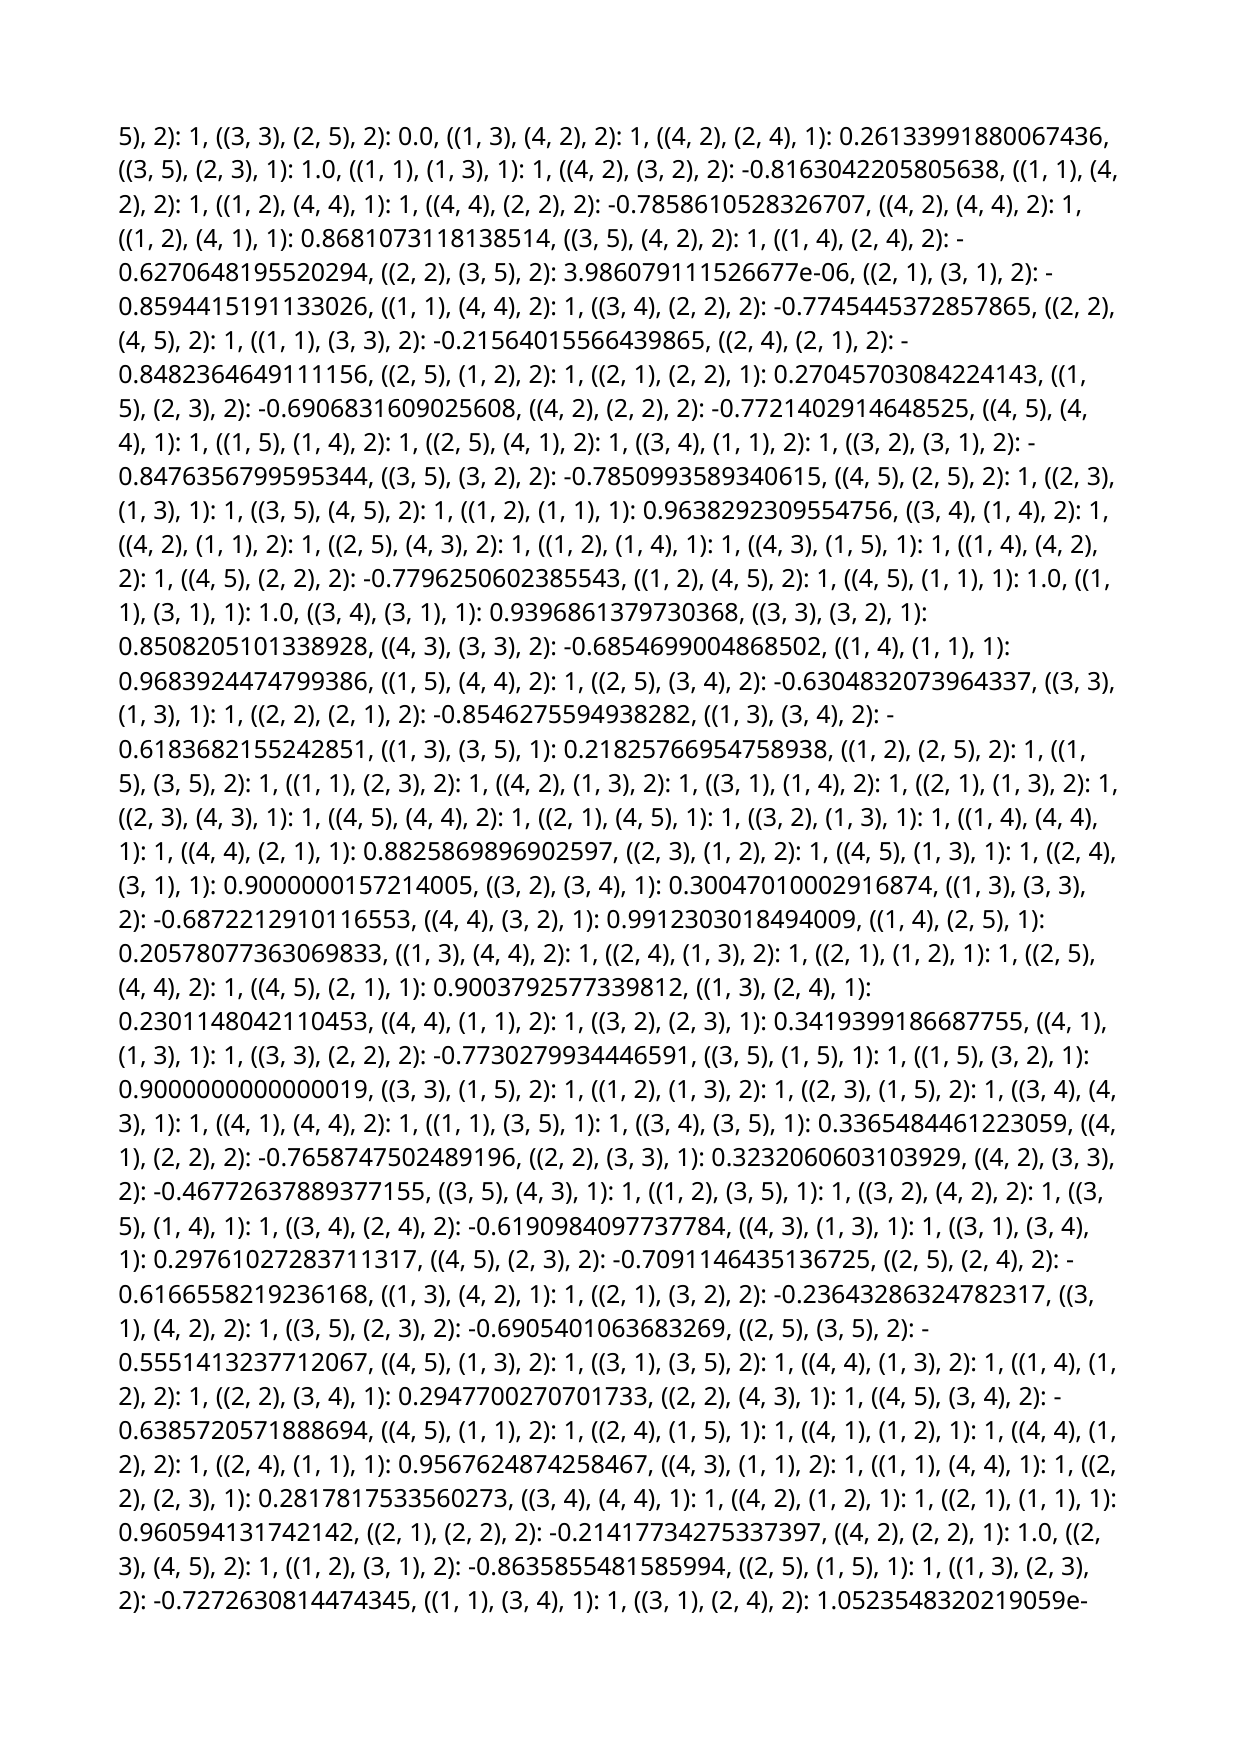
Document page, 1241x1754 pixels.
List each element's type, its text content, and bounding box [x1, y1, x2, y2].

text 5), 2): 1, ((3, 3), (2, 5), 2): 0.0, ((1, 3), (4, 2), 2): 1, ((4, 2), (2, 4), 1): 0.26133991880067436, ((3, 5), (2, 3), 1): 1.0, ((1, 1), (1, 3), 1): 1, ((4, 2), (3, 2), 2): -0.8163042205805638, ((1, 1), (4, 2), 2): 1, ((1, 2), (4, 4), 1): 1, ((4, 4), (2, 2), 2): -0.7858610528326707, ((4, 2), (4, 4), 2): 1, ((1, 2), (4, 1), 1): 0.8681073118138514, ((3, 5), (4, 2), 2): 1, ((1, 4), (2, 4), 2): -0.6270648195520294, ((2, 2), (3, 5), 2): 3.986079111526677e-06, ((2, 1), (3, 1), 2): -0.8594415191133026, ((1, 1), (4, 4), 2): 1, ((3, 4), (2, 2), 2): -0.7745445372857865, ((2, 2), (4, 5), 2): 1, ((1, 1), (3, 3), 2): -0.21564015566439865, ((2, 4), (2, 1), 2): -0.8482364649111156, ((2, 5), (1, 2), 2): 1, ((2, 1), (2, 2), 1): 0.27045703084224143, ((1, 5), (2, 3), 2): -0.6906831609025608, ((4, 2), (2, 2), 2): -0.7721402914648525, ((4, 5), (4, 4), 1): 1, ((1, 5), (1, 4), 2): 1, ((2, 5), (4, 1), 2): 1, ((3, 4), (1, 1), 2): 1, ((3, 2), (3, 1), 2): -0.8476356799595344, ((3, 5), (3, 2), 2): -0.7850993589340615, ((4, 5), (2, 5), 2): 1, ((2, 3), (1, 3), 1): 1, ((3, 5), (4, 5), 2): 1, ((1, 2), (1, 1), 1): 0.9638292309554756, ((3, 4), (1, 4), 2): 1, ((4, 2), (1, 1), 2): 1, ((2, 5), (4, 3), 2): 1, ((1, 2), (1, 4), 1): 1, ((4, 3), (1, 5), 1): 1, ((1, 4), (4, 2), 2): 1, ((4, 5), (2, 2), 2): -0.7796250602385543, ((1, 2), (4, 5), 2): 1, ((4, 5), (1, 1), 1): 1.0, ((1, 1), (3, 1), 1): 1.0, ((3, 4), (3, 1), 1): 0.9396861379730368, ((3, 3), (3, 2), 1): 0.8508205101338928, ((4, 3), (3, 3), 2): -0.6854699004868502, ((1, 4), (1, 1), 1): 0.9683924474799386, ((1, 5), (4, 4), 2): 1, ((2, 5), (3, 4), 2): -0.6304832073964337, ((3, 3), (1, 3), 1): 1, ((2, 2), (2, 1), 2): -0.8546275594938282, ((1, 3), (3, 4), 2): -0.6183682155242851, ((1, 3), (3, 5), 1): 0.21825766954758938, ((1, 2), (2, 5), 2): 1, ((1, 5), (3, 5), 2): 1, ((1, 1), (2, 3), 2): 1, ((4, 2), (1, 3), 2): 1, ((3, 1), (1, 4), 2): 1, ((2, 1), (1, 3), 2): 1, ((2, 3), (4, 3), 1): 1, ((4, 5), (4, 4), 2): 1, ((2, 1), (4, 5), 1): 1, ((3, 2), (1, 3), 1): 1, ((1, 4), (4, 4), 1): 1, ((4, 4), (2, 1), 1): 0.8825869896902597, ((2, 3), (1, 2), 2): 1, ((4, 5), (1, 3), 1): 1, ((2, 4), (3, 1), 1): 0.9000000157214005, ((3, 2), (3, 4), 1): 0.30047010002916874, ((1, 3), (3, 3), 2): -0.6872212910116553, ((4, 4), (3, 2), 1): 0.9912303018494009, ((1, 4), (2, 5), 1): 0.20578077363069833, ((1, 3), (4, 4), 2): 1, ((2, 4), (1, 3), 2): 1, ((2, 1), (1, 2), 1): 1, ((2, 5), (4, 4), 2): 1, ((4, 5), (2, 1), 1): 0.9003792577339812, ((1, 3), (2, 4), 1): 0.2301148042110453, ((4, 4), (1, 1), 2): 1, ((3, 2), (2, 3), 1): 0.3419399186687755, ((4, 1), (1, 3), 1): 1, ((3, 3), (2, 2), 2): -0.7730279934446591, ((3, 5), (1, 5), 1): 1, ((1, 5), (3, 2), 1): 0.9000000000000019, ((3, 3), (1, 5), 2): 1, ((1, 2), (1, 3), 2): 1, ((2, 3), (1, 5), 2): 1, ((3, 4), (4, 3), 1): 1, ((4, 1), (4, 4), 2): 1, ((1, 1), (3, 5), 1): 1, ((3, 4), (3, 5), 1): 0.3365484461223059, ((4, 1), (2, 2), 2): -0.7658747502489196, ((2, 2), (3, 3), 1): 0.3232060603103929, ((4, 2), (3, 3), 2): -0.46772637889377155, ((3, 5), (4, 3), 1): 1, ((1, 2), (3, 5), 1): 1, ((3, 2), (4, 2), 2): 1, ((3, 5), (1, 4), 1): 1, ((3, 4), (2, 4), 2): -0.6190984097737784, ((4, 3), (1, 3), 1): 1, ((3, 1), (3, 4), 1): 0.29761027283711317, ((4, 5), (2, 3), 2): -0.7091146435136725, ((2, 5), (2, 4), 2): -0.6166558219236168, ((1, 3), (4, 2), 1): 1, ((2, 1), (3, 2), 2): -0.23643286324782317, ((3, 1), (4, 2), 2): 1, ((3, 5), (2, 3), 2): -0.6905401063683269, ((2, 5), (3, 5), 2): -0.5551413237712067, ((4, 5), (1, 3), 2): 1, ((3, 1), (3, 5), 2): 1, ((4, 4), (1, 3), 2): 1, ((1, 4), (1, 2), 2): 1, ((2, 2), (3, 4), 1): 0.2947700270701733, ((2, 2), (4, 3), 1): 1, ((4, 5), (3, 4), 2): -0.6385720571888694, ((4, 5), (1, 1), 2): 1, ((2, 4), (1, 5), 1): 1, ((4, 1), (1, 2), 1): 1, ((4, 4), (1, 2), 2): 1, ((2, 4), (1, 1), 1): 0.9567624874258467, ((4, 3), (1, 1), 2): 1, ((1, 1), (4, 4), 1): 1, ((2, 2), (2, 3), 1): 0.2817817533560273, ((3, 4), (4, 4), 1): 1, ((4, 2), (1, 2), 1): 1, ((2, 1), (1, 1), 1): 0.960594131742142, ((2, 1), (2, 2), 2): -0.21417734275337397, ((4, 2), (2, 2), 1): 1.0, ((2, 3), (4, 5), 2): 1, ((1, 2), (3, 1), 2): -0.8635855481585994, ((2, 5), (1, 5), 1): 1, ((1, 3), (2, 3), 2): -0.7272630814474345, ((1, 1), (3, 4), 1): 1, ((3, 1), (2, 4), 2): 1.0523548320219059e- [118, 118, 1122, 1617]
